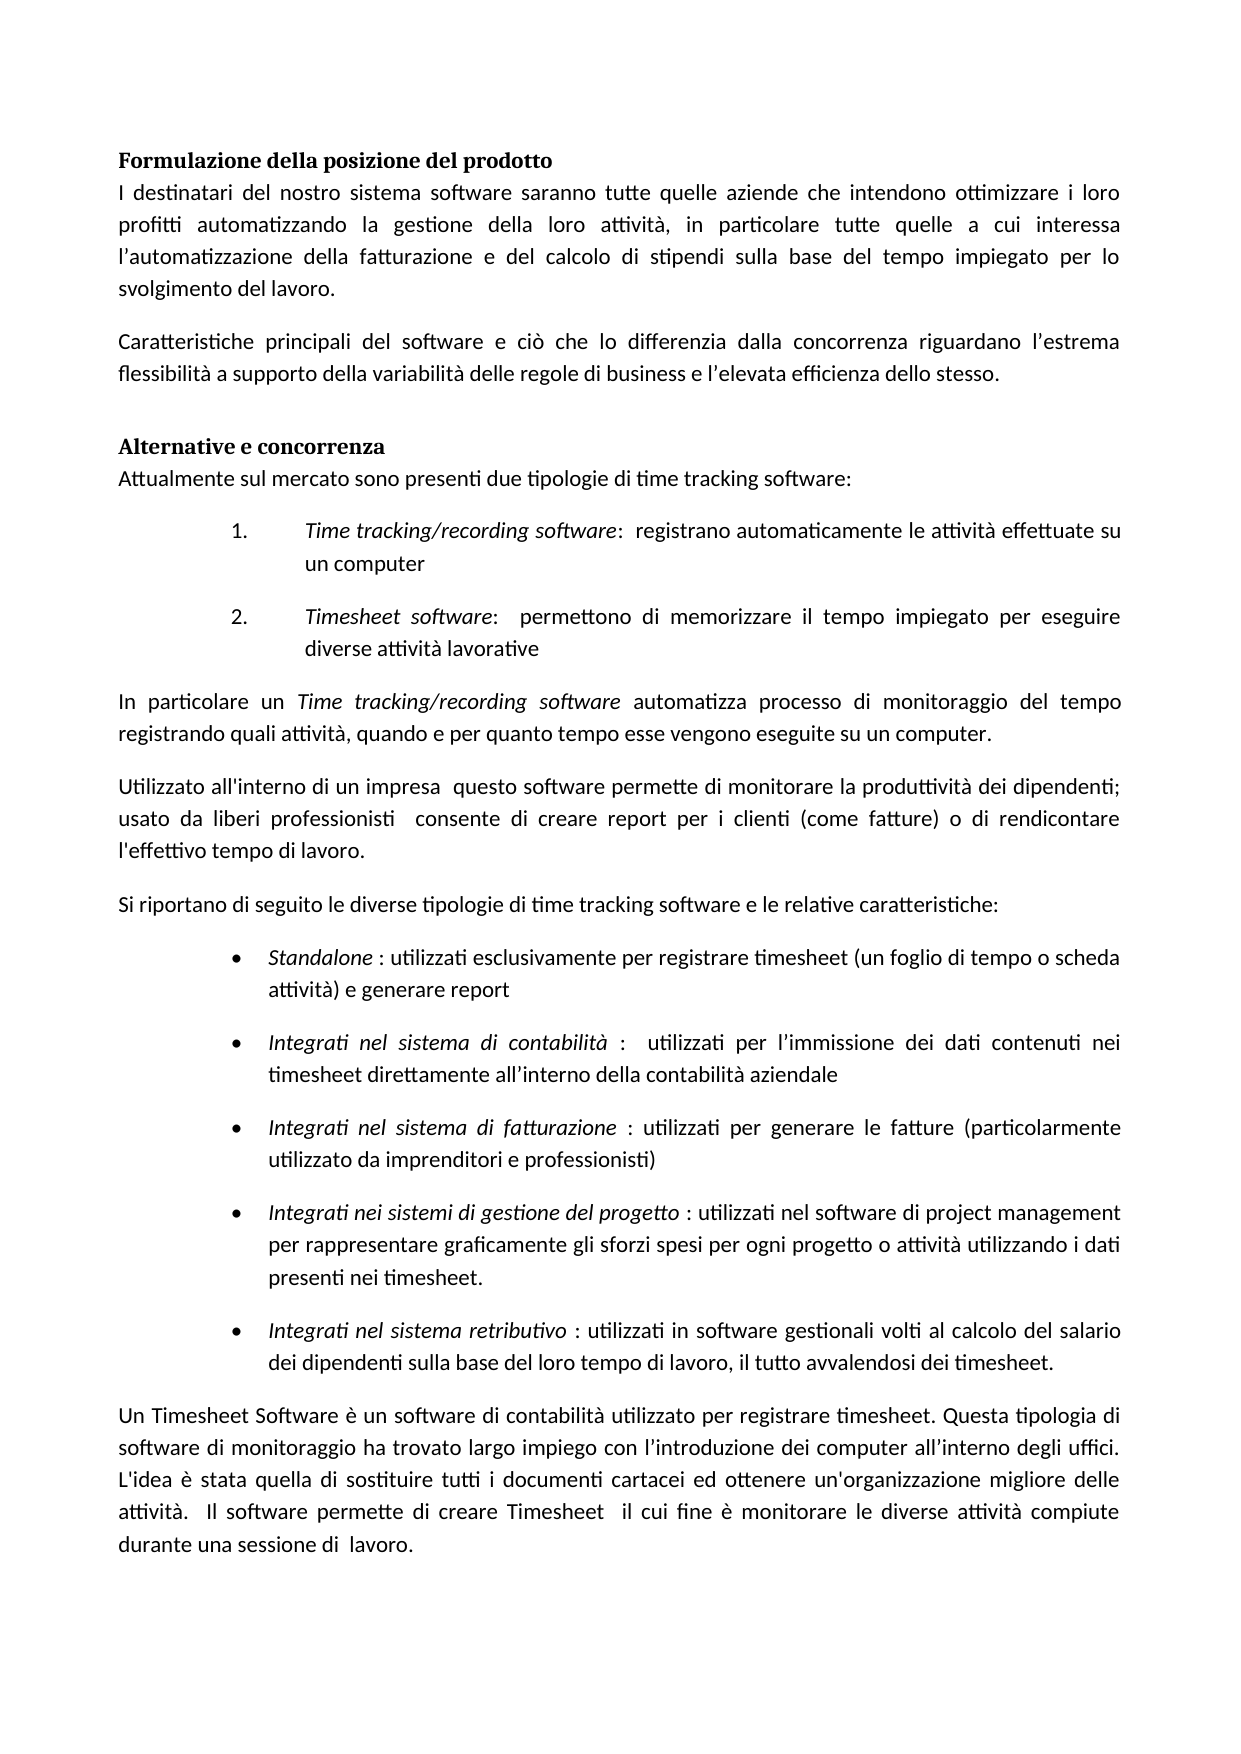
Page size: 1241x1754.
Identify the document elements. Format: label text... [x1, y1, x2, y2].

list Integrati nel sistema retributivo : utilizzati in software gestionali volti al calcolo del salario dei dipendenti sulla base del loro tempo di lavoro, il tutto avvalendosi dei timesheet. [231, 1316, 1122, 1376]
text Un Timesheet Software è un software di contabilità utilizzato per registrare timesheet. Questa tipologia di software di monitoraggio ha trovato largo impiego con l’introduzione dei computer all’interno degli uffici. L'idea è stata quella di sostituire tutti i documenti cartacei ed ottenere un'organizzazione migliore delle attività. Il software permette di creare Timesheet il cui fine è monitorare le diverse attività compiute durante una sessione di lavoro. [118, 1401, 1122, 1558]
list Time tracking/recording software: registrano automaticamente le attività effettuate su un computer [231, 517, 1122, 577]
text In particolare un Time tracking/recording software automatizza processo di monitoraggio del tempo registrando quali attività, quando e per quanto tempo esse vengono eseguite su un computer. [118, 687, 1122, 747]
text I destinatari del nostro sistema software saranno tutte quelle aziende che intendono ottimizzare i loro profitti automatizzando la gestione della loro attività, in particolare tutte quelle a cui interessa l’automatizzazione della fatturazione e del calcolo di stipendi sulla base del tempo impiegato per lo svolgimento del lavoro. [118, 178, 1122, 302]
text Utilizzato all'interno di un impresa questo software permette di monitorare la produttività dei dipendenti; usato da liberi professionisti consente di creare report per i clienti (come fatture) o di rendicontare l'effettivo tempo di lavoro. [118, 772, 1122, 865]
list Timesheet software: permettono di memorizzare il tempo impiegato per eseguire diverse attività lavorative [231, 602, 1122, 662]
list Integrati nel sistema di contabilità : utilizzati per l’immissione dei dati contenuti nei timesheet direttamente all’interno della contabilità aziendale [231, 1028, 1122, 1088]
text Caratteristiche principali del software e ciò che lo differenzia dalla concorrenza riguardano l’estrema flessibilità a supporto della variabilità delle regole di business e l’elevata efficienza dello stesso. [118, 327, 1122, 388]
text Attualmente sul mercato sono presenti due tipologie di time tracking software: [118, 464, 1122, 492]
text Si riportano di seguito le diverse tipologie di time tracking software e le relative caratteristiche: [118, 890, 1122, 918]
list Integrati nel sistema di fatturazione : utilizzati per generare le fatture (particolarmente utilizzato da imprenditori e professionisti) [231, 1113, 1122, 1173]
subtitle Formulazione della posizione del prodotto [118, 148, 1122, 174]
list Standalone : utilizzati esclusivamente per registrare timesheet (un foglio di tempo o scheda attività) e generare report [231, 943, 1122, 1003]
list Integrati nei sistemi di gestione del progetto : utilizzati nel software di project management per rappresentare graficamente gli sforzi spesi per ogni progetto o attività utilizzando i dati presenti nei timesheet. [231, 1198, 1122, 1291]
subtitle Alternative e concorrenza [118, 433, 1122, 460]
